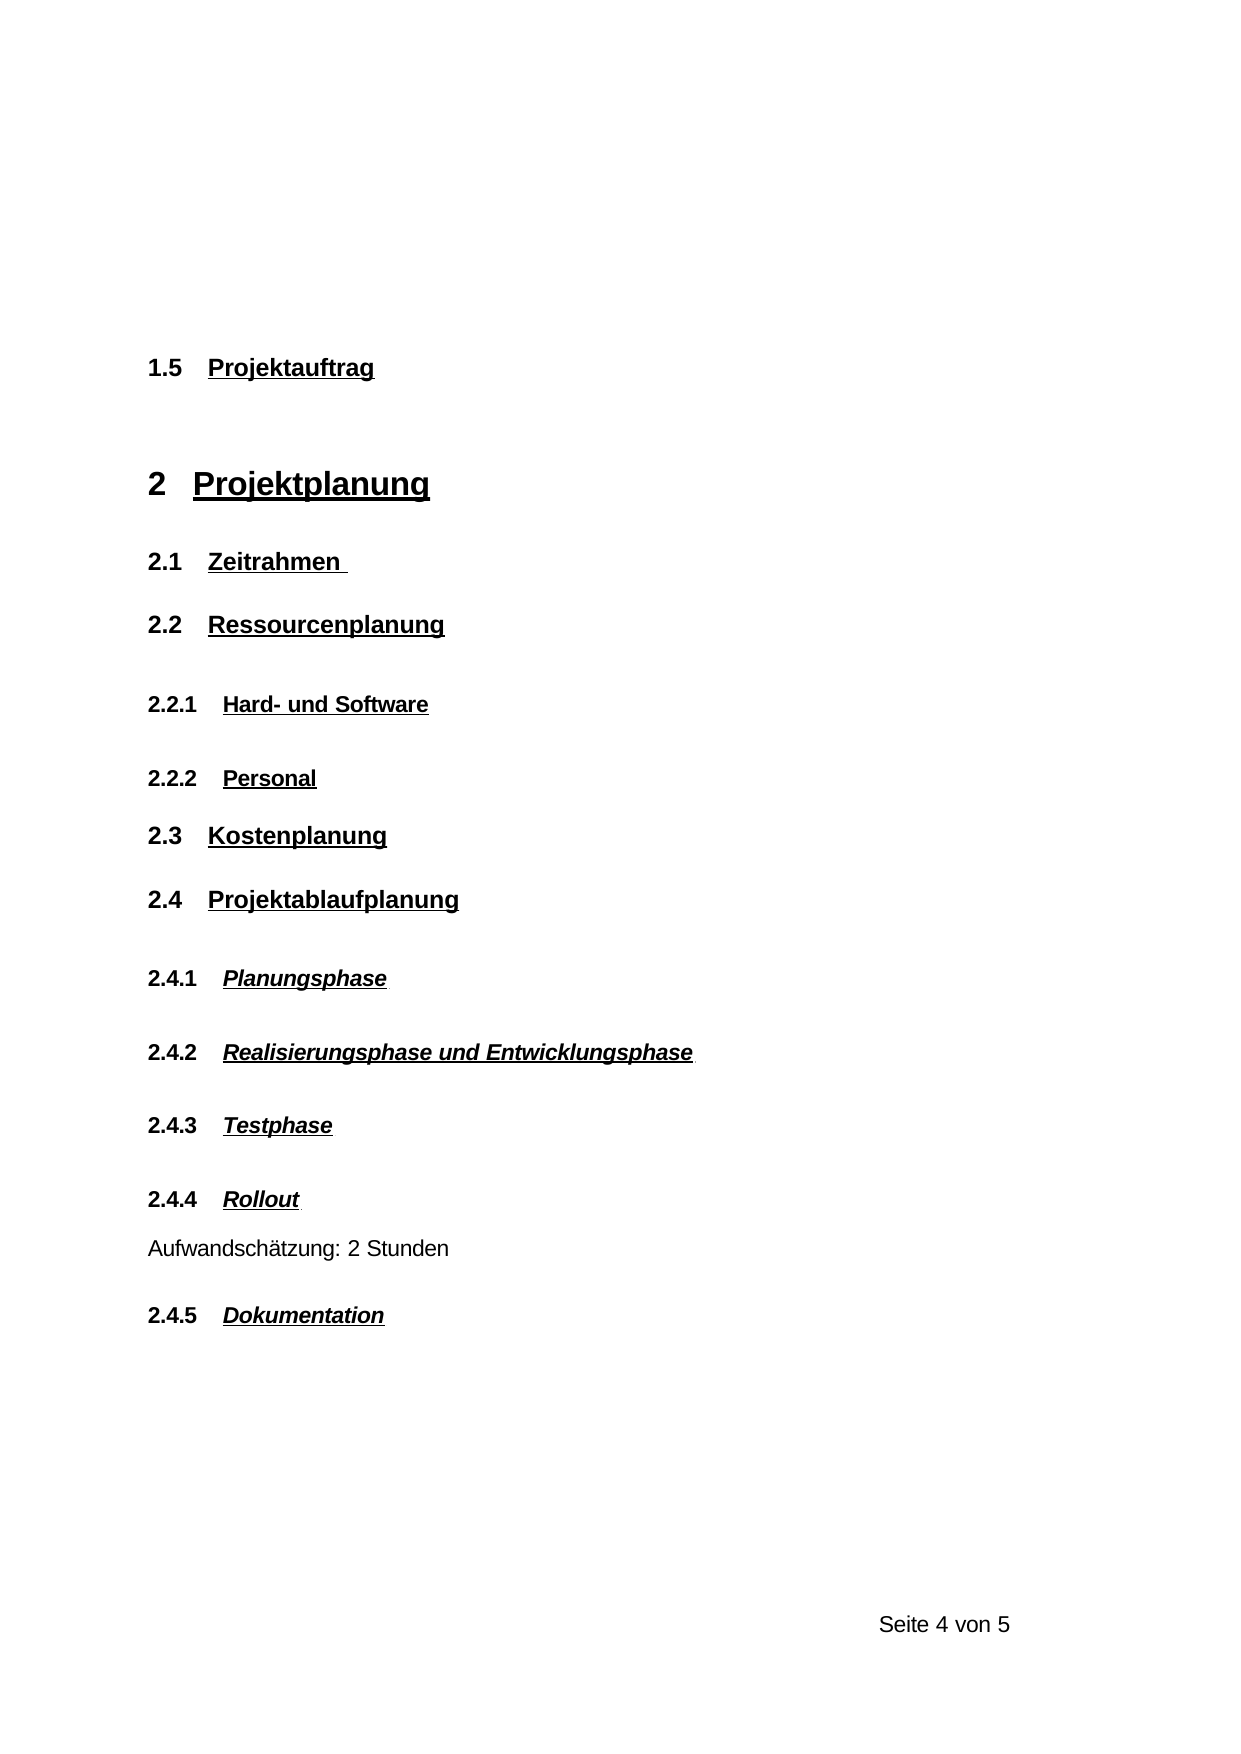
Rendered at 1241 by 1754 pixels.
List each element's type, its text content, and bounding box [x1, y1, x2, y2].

subtitle Projektablaufplanung [148, 871, 1048, 913]
text Aufwandschätzung: 2 Stunden [148, 1219, 1010, 1261]
subtitle Projektauftrag [148, 339, 1048, 382]
subtitle Realisierungsphase und Entwicklungsphase [148, 1022, 1093, 1065]
subtitle Projektplanung [148, 459, 1010, 502]
subtitle Personal [148, 748, 1093, 791]
subtitle Kostenplanung [148, 807, 1048, 850]
subtitle Testphase [148, 1096, 1093, 1139]
subtitle Planungsphase [148, 949, 1093, 991]
subtitle Zeitrahmen [148, 533, 1048, 576]
subtitle Rollout [148, 1170, 1093, 1212]
subtitle Dokumentation [148, 1286, 1093, 1329]
subtitle Ressourcenplanung [148, 597, 1048, 639]
subtitle Hard- und Software [148, 674, 1093, 717]
